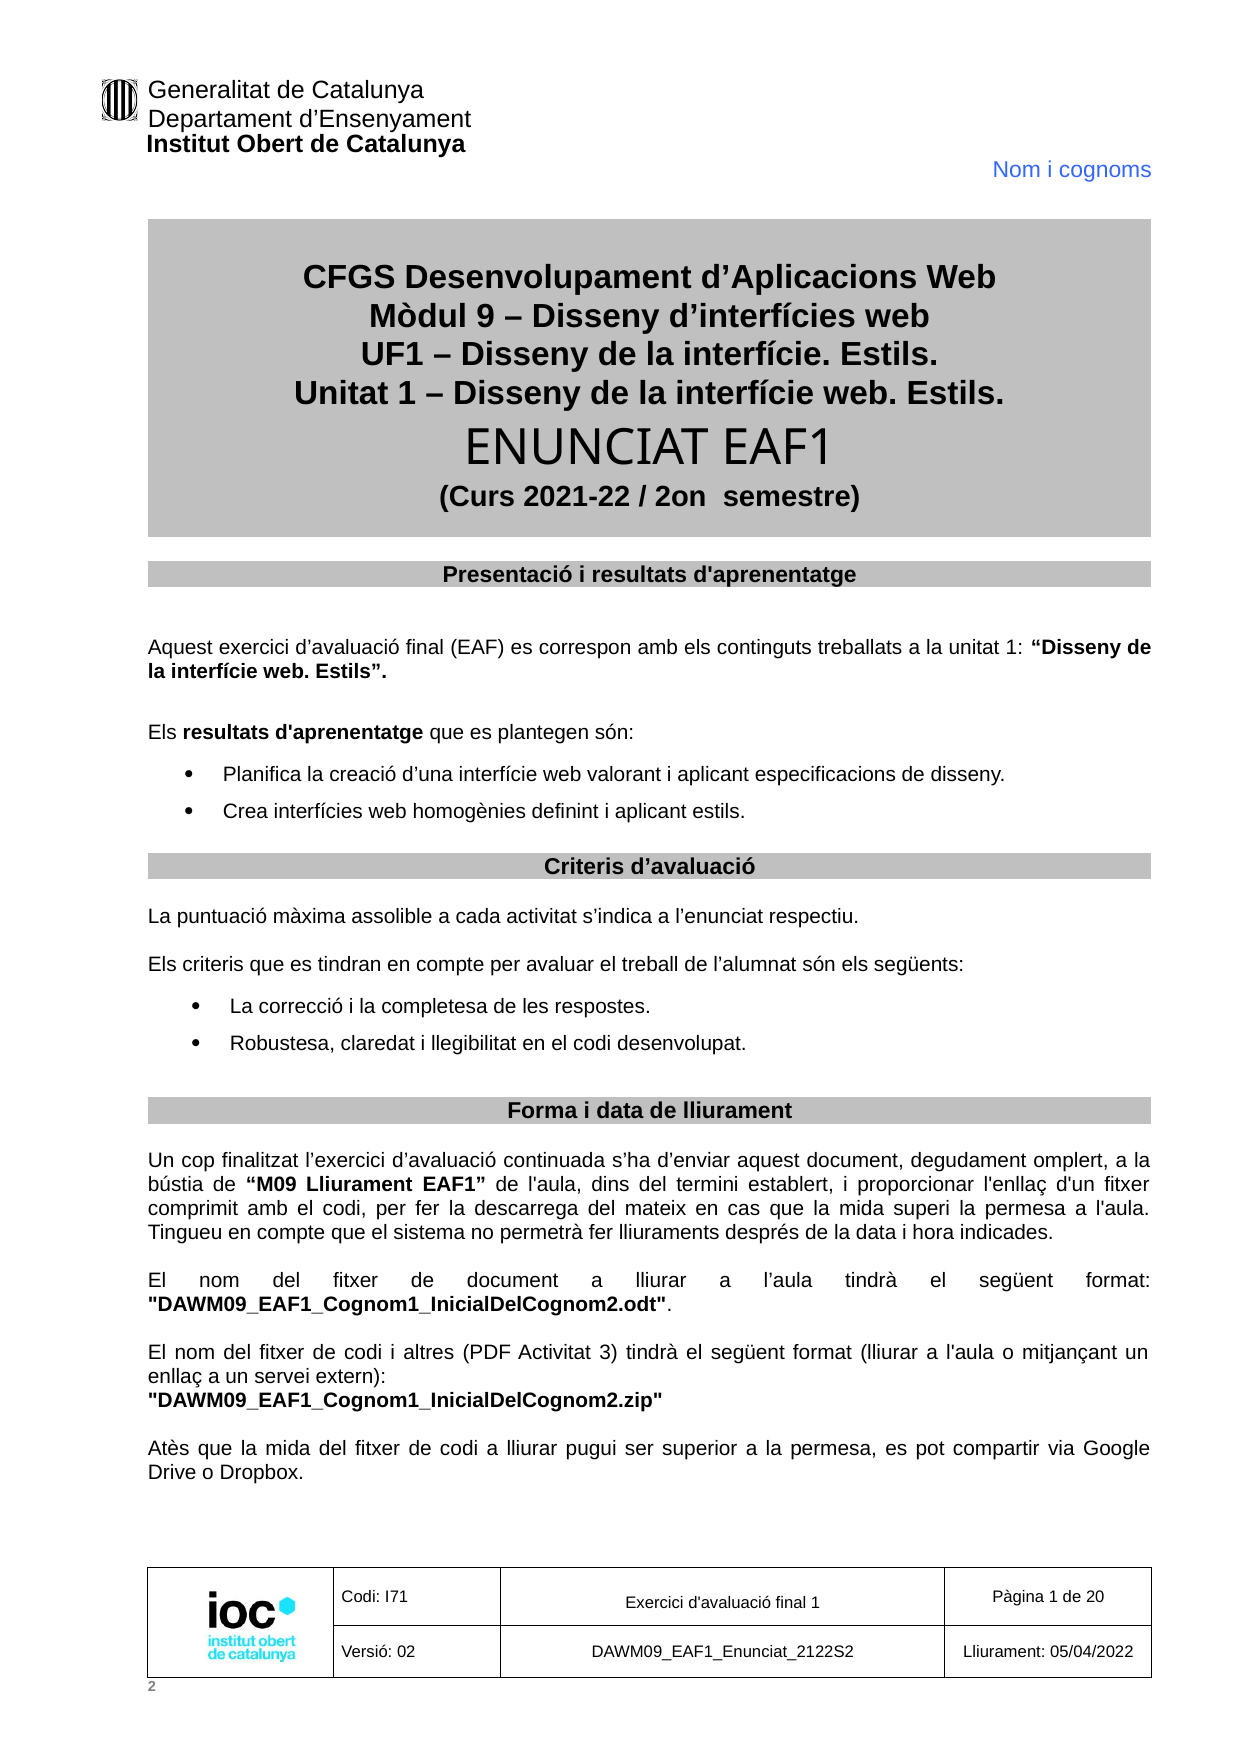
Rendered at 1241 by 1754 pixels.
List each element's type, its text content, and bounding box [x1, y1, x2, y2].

list Crea interfícies web homogènies definint i aplicant estils. [185, 799, 1151, 823]
text El nom del fitxer de document a lliurar a l’aula tindrà el següent format: "DAWM09_EAF1_Cognom1_InicialDelCognom2.odt". [148, 1268, 1151, 1316]
text Els criteris que es tindran en compte per avaluar el treball de l’alumnat són els següents: [148, 951, 1151, 975]
text Un cop finalitzat l’exercici d’avaluació continuada s’ha d’enviar aquest document, degudament omplert, a la bústia de “M09 Lliurament EAF1” de l'aula, dins del termini establert, i proporcionar l'enllaç d'un fitxer comprimit amb el codi, per fer la descarrega del mateix en cas que la mida superi la permesa a l'aula. Tingueu en compte que el sistema no permetrà fer lliuraments després de la data i hora indicades. [148, 1148, 1151, 1244]
list La correcció i la completesa de les respostes. [192, 994, 1151, 1018]
text Criteris d’avaluació [148, 853, 1151, 879]
text Els resultats d'aprenentatge que es plantegen són: [148, 719, 1151, 743]
list Planifica la creació d’una interfície web valorant i aplicant especificacions de disseny. [185, 762, 1151, 786]
text "DAWM09_EAF1_Cognom1_InicialDelCognom2.zip" [148, 1388, 1151, 1412]
text Aquest exercici d’avaluació final (EAF) es correspon amb els continguts treballats a la unitat 1: “Disseny de la interfície web. Estils”. [148, 635, 1151, 683]
text Presentació i resultats d'aprenentatge [148, 561, 1151, 587]
subtitle Mòdul 9 – Disseny d’interfícies web [148, 296, 1151, 334]
text El nom del fitxer de codi i altres (PDF Activitat 3) tindrà el següent format (lliurar a l'aula o mitjançant un enllaç a un servei extern): [148, 1340, 1151, 1388]
picture [195, 1577, 309, 1673]
text (Curs 2021-22 / 2on semestre) [148, 479, 1151, 513]
text Atès que la mida del fitxer de codi a lliurar pugui ser superior a la permesa, es pot compartir via Google Drive o Dropbox. [148, 1436, 1151, 1483]
text Unitat 1 – Disseny de la interfície web. Estils. [148, 373, 1151, 411]
list Robustesa, claredat i llegibilitat en el codi desenvolupat. [192, 1031, 1151, 1055]
text Forma i data de lliurament [148, 1097, 1151, 1124]
text CFGS Desenvolupament d’Aplicacions Web [148, 257, 1151, 296]
text La puntuació màxima assolible a cada activitat s’indica a l’enunciat respectiu. [148, 903, 1151, 927]
subtitle UF1 – Disseny de la interfície. Estils. [148, 334, 1151, 373]
text ENUNCIAT EAF1 [148, 411, 1151, 479]
